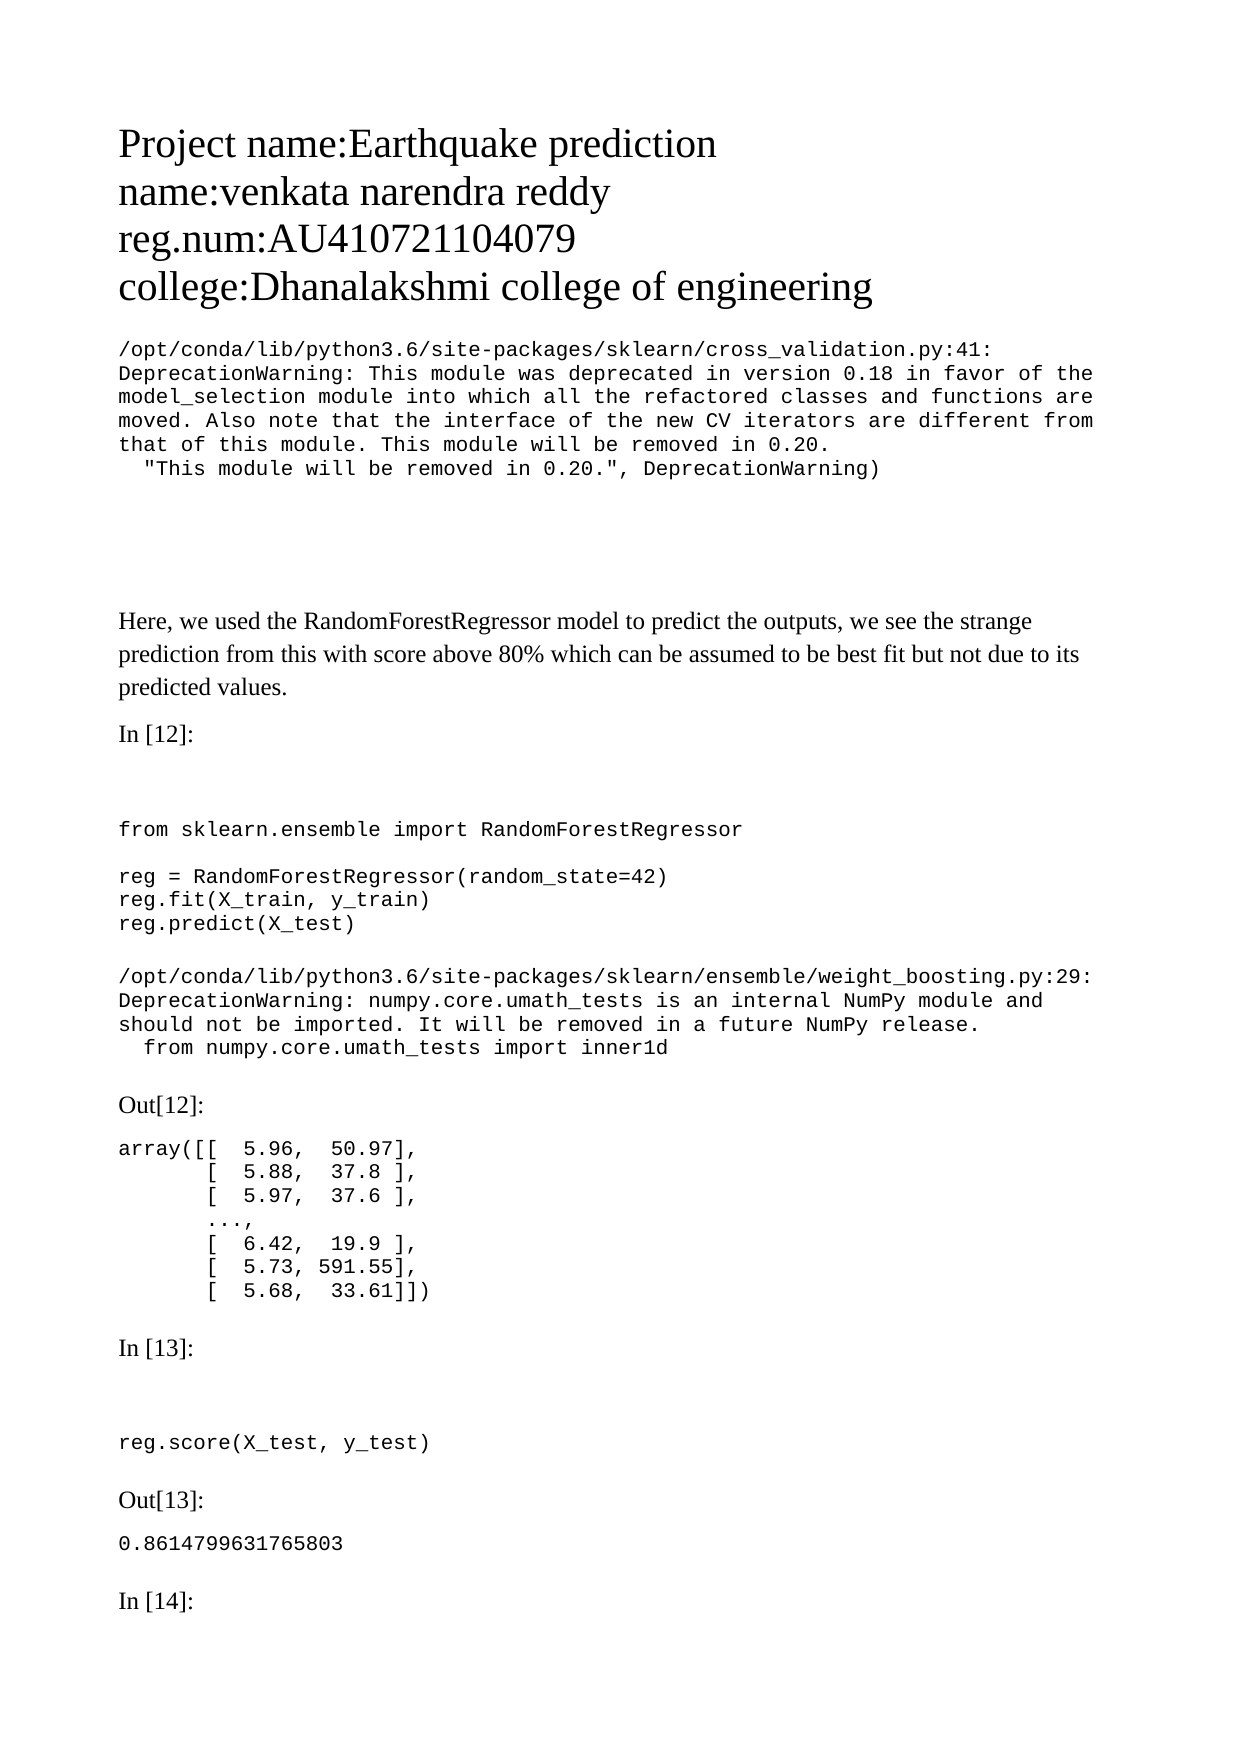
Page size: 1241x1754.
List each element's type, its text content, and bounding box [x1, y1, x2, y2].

text reg.fit(X_train, y_train) [118, 889, 1122, 913]
text [ 5.97, 37.6 ], [118, 1185, 1122, 1209]
text /opt/conda/lib/python3.6/site-packages/sklearn/cross_validation.py:41: DeprecationWarning: This module was deprecated in version 0.18 in favor of the model_selection module into which all the refactored classes and functions are moved. Also note that the interface of the new CV iterators are different from that of this module. This module will be removed in 0.20. [118, 339, 1122, 457]
text In [13]: [118, 1333, 1122, 1362]
text from sklearn.ensemble import RandomForestRegressor [118, 818, 1122, 842]
text 0.8614799631765803 [118, 1533, 1122, 1556]
text In [14]: [118, 1586, 1122, 1614]
text ..., [118, 1209, 1122, 1232]
text [ 5.88, 37.8 ], [118, 1162, 1122, 1185]
text /opt/conda/lib/python3.6/site-packages/sklearn/ensemble/weight_boosting.py:29: DeprecationWarning: numpy.core.umath_tests is an internal NumPy module and should not be imported. It will be removed in a future NumPy release. [118, 966, 1122, 1037]
text Out[12]: [118, 1090, 1122, 1119]
text reg = RandomForestRegressor(random_state=42) [118, 866, 1122, 889]
text reg.predict(X_test) [118, 913, 1122, 937]
text [ 5.68, 33.61]]) [118, 1280, 1122, 1303]
text [ 5.73, 591.55], [118, 1256, 1122, 1280]
text In [12]: [118, 719, 1122, 748]
text array([[ 5.96, 50.97], [118, 1138, 1122, 1162]
text "This module will be removed in 0.20.", DeprecationWarning) [118, 457, 1122, 481]
text [ 6.42, 19.9 ], [118, 1232, 1122, 1256]
text reg.score(X_test, y_test) [118, 1432, 1122, 1456]
text from numpy.core.umath_tests import inner1d [118, 1037, 1122, 1061]
text Here, we used the RandomForestRegressor model to predict the outputs, we see the strange prediction from this with score above 80% which can be assumed to be best fit but not due to its predicted values. [118, 606, 1122, 701]
text Out[13]: [118, 1485, 1122, 1514]
